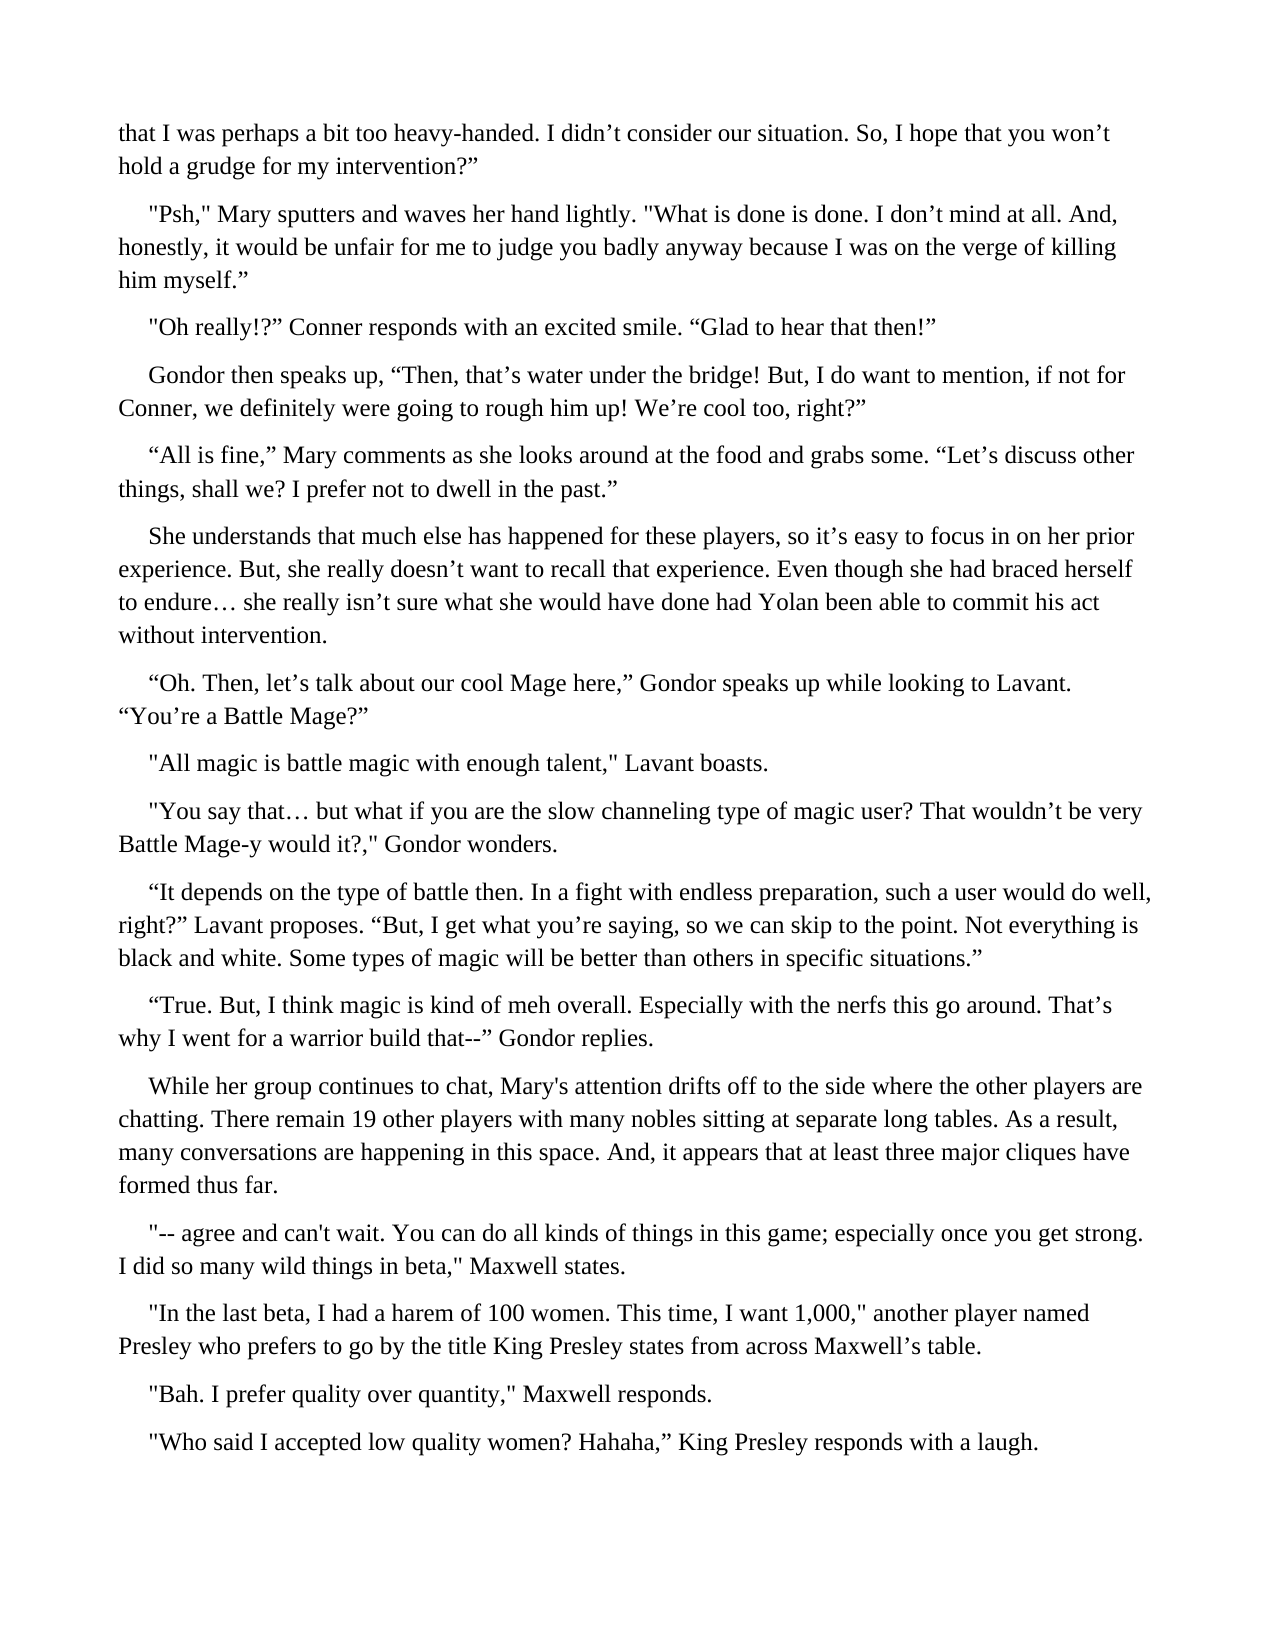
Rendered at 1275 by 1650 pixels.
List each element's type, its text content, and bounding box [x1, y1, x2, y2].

text Gondor then speaks up, “Then, that’s water under the bridge! But, I do want to mention, if not for Conner, we definitely were going to rough him up! We’re cool too, right?” [118, 360, 1157, 422]
text “Oh. Then, let’s talk about our cool Mage here,” Gondor speaks up while looking to Lavant. “You’re a Battle Mage?” [118, 668, 1157, 730]
text "Oh really!?” Conner responds with an excited smile. “Glad to hear that then!” [118, 312, 1157, 341]
text "In the last beta, I had a harem of 100 women. This time, I want 1,000," another player named Presley who prefers to go by the title King Presley states from across Maxwell’s table. [118, 1298, 1157, 1360]
text “It depends on the type of battle then. In a fight with endless preparation, such a user would do well, right?” Lavant proposes. “But, I get what you’re saying, so we can skip to the point. Not everything is black and white. Some types of magic will be better than others in specific situations.” [118, 877, 1157, 972]
text "You say that… but what if you are the slow channeling type of magic user? That wouldn’t be very Battle Mage-y would it?," Gondor wonders. [118, 796, 1157, 858]
text "All magic is battle magic with enough talent," Lavant boasts. [118, 748, 1157, 777]
text "-- agree and can't wait. You can do all kinds of things in this game; especially once you get strong. I did so many wild things in beta," Maxwell states. [118, 1218, 1157, 1279]
text While her group continues to chat, Mary's attention drifts off to the side where the other players are chatting. There remain 19 other players with many nobles sitting at separate long tables. As a result, many conversations are happening in this space. And, it appears that at least three major cliques have formed thus far. [118, 1071, 1157, 1199]
text "Bah. I prefer quality over quantity," Maxwell responds. [118, 1379, 1157, 1408]
text She understands that much else has happened for these players, so it’s easy to focus in on her prior experience. But, she really doesn’t want to recall that experience. Even though she had braced herself to endure… she really isn’t sure what she would have done had Yolan been able to commit his act without intervention. [118, 521, 1157, 649]
text “All is fine,” Mary comments as she looks around at the food and grabs some. “Let’s discuss other things, shall we? I prefer not to dwell in the past.” [118, 441, 1157, 502]
text that I was perhaps a bit too heavy-handed. I didn’t consider our situation. So, I hope that you won’t hold a grudge for my intervention?” [118, 118, 1157, 180]
text “True. But, I think magic is kind of meh overall. Especially with the nerfs this go around. That’s why I went for a warrior build that--” Gondor replies. [118, 990, 1157, 1052]
text "Psh," Mary sputters and waves her hand lightly. "What is done is done. I don’t mind at all. And, honestly, it would be unfair for me to judge you badly anyway because I was on the verge of killing him myself.” [118, 199, 1157, 293]
text "Who said I accepted low quality women? Hahaha,” King Presley responds with a laugh. [118, 1427, 1157, 1455]
